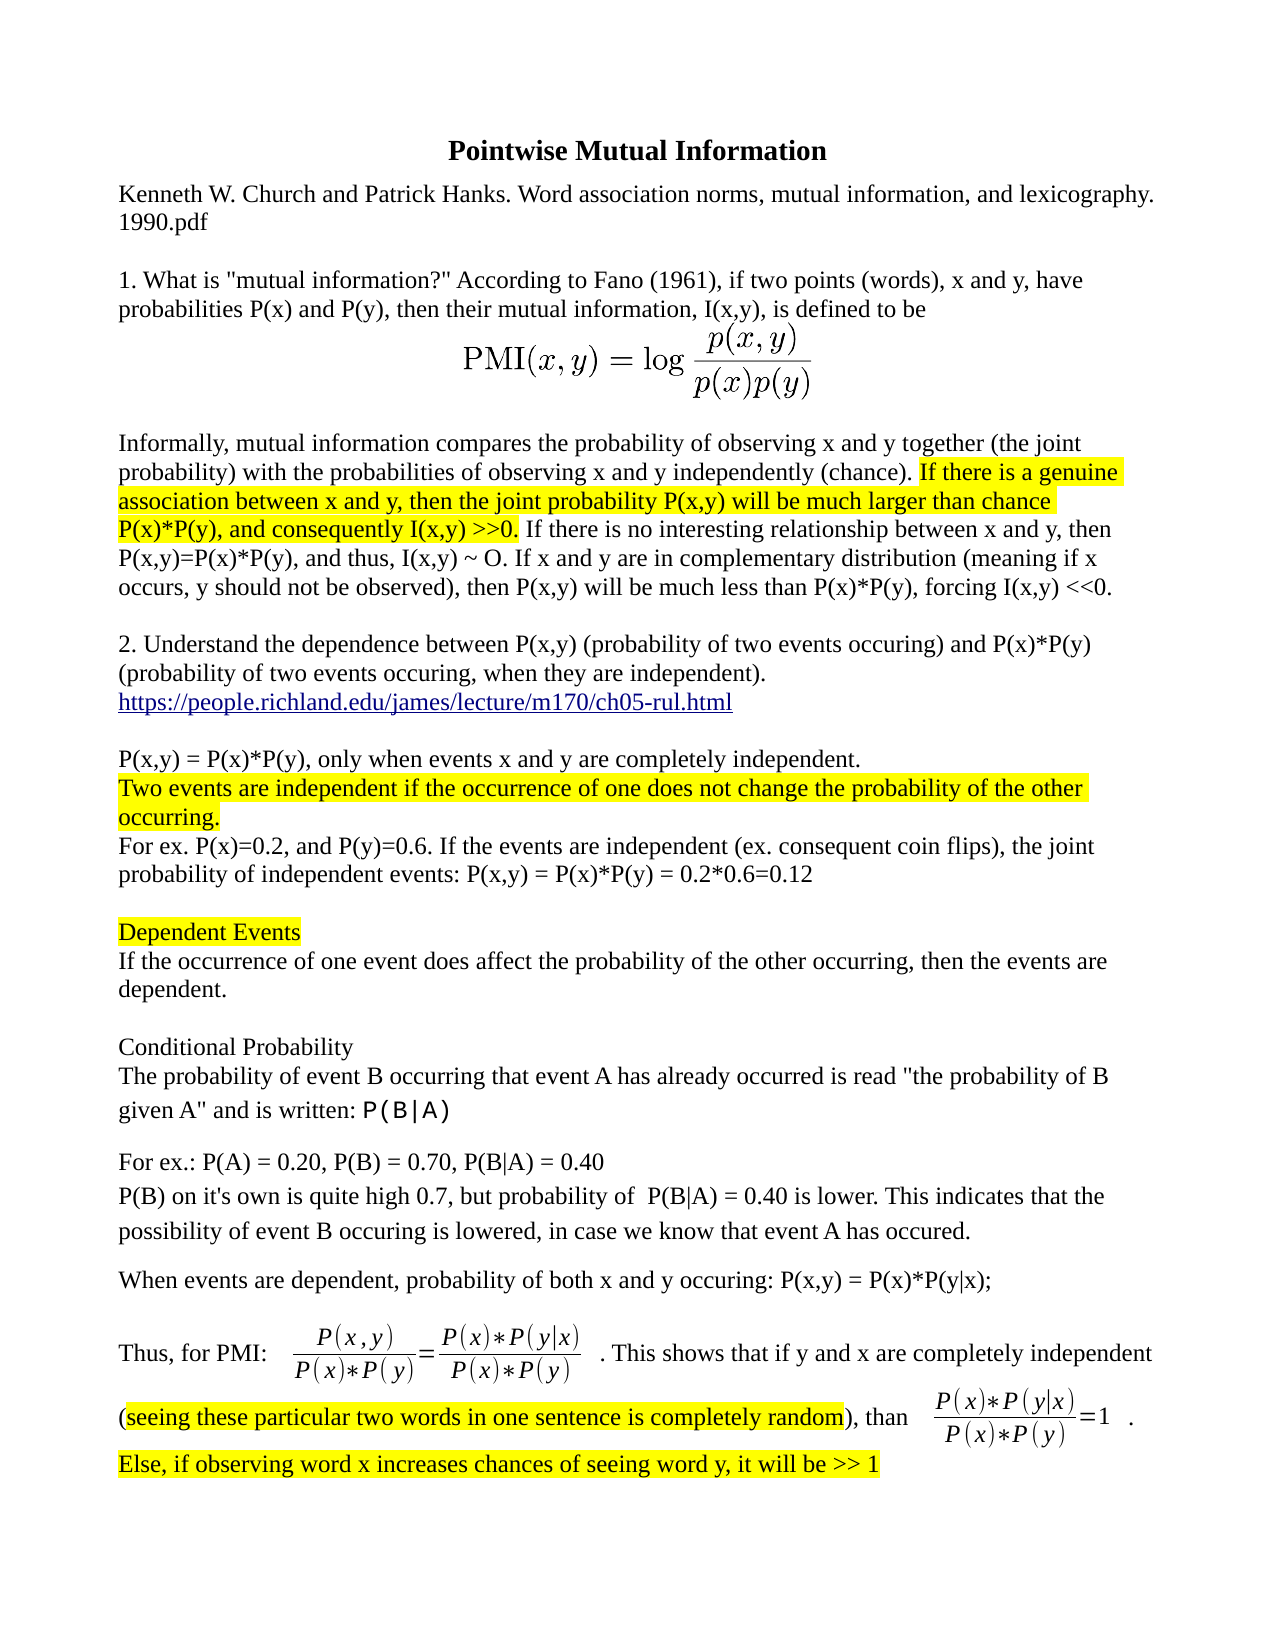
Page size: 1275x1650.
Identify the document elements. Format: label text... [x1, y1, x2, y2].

text When events are dependent, probability of both x and y occuring: P(x,y) = P(x)*P(y|x); [118, 1265, 1157, 1293]
text Informally, mutual information compares the probability of observing x and y together (the joint probability) with the probabilities of observing x and y independently (chance). If there is a genuine association between x and y, then the joint probability P(x,y) will be much larger than chance P(x)*P(y), and consequently I(x,y) >>0. If there is no interesting relationship between x and y, then P(x,y)=P(x)*P(y), and thus, I(x,y) ~ O. If x and y are in complementary distribution (meaning if x occurs, y should not be observed), then P(x,y) will be much less than P(x)*P(y), forcing I(x,y) <<0. [118, 428, 1157, 601]
text Thus, for PMI: . This shows that if y and x are completely independent (seeing these particular two words in one sentence is completely random), than . Else, if observing word x increases chances of seeing word y, it will be >> 1 [118, 1322, 1157, 1478]
text Dependent Events [118, 917, 1157, 946]
text Conditional Probability [118, 1032, 1157, 1061]
picture [463, 322, 812, 400]
text P(x,y) = P(x)*P(y), only when events x and y are completely independent. [118, 744, 1157, 773]
text If the occurrence of one event does affect the probability of the other occurring, then the events are dependent. [118, 946, 1157, 1003]
text https://people.richland.edu/james/lecture/m170/ch05-rul.html [118, 687, 1157, 716]
subtitle Pointwise Mutual Information [118, 133, 1157, 166]
text 2. Understand the dependence between P(x,y) (probability of two events occuring) and P(x)*P(y) (probability of two events occuring, when they are independent). [118, 629, 1157, 687]
text 1. What is "mutual information?" According to Fano (1961), if two points (words), x and y, have probabilities P(x) and P(y), then their mutual information, I(x,y), is defined to be [118, 265, 1157, 322]
text Kenneth W. Church and Patrick Hanks. Word association norms, mutual information, and lexicography. 1990.pdf [118, 179, 1157, 236]
text Two events are independent if the occurrence of one does not change the probability of the other occurring. [118, 773, 1157, 831]
text For ex. P(x)=0.2, and P(y)=0.6. If the events are independent (ex. consequent coin flips), the joint probability of independent events: P(x,y) = P(x)*P(y) = 0.2*0.6=0.12 [118, 831, 1157, 888]
text The probability of event B occurring that event A has already occurred is read "the probability of B given A" and is written: P(B|A) [118, 1061, 1157, 1126]
text For ex.: P(A) = 0.20, P(B) = 0.70, P(B|A) = 0.40 P(B) on it's own is quite high 0.7, but probability of P(B|A) = 0.40 is lower. This indicates that the possibility of event B occuring is lowered, in case we know that event A has occured. [118, 1147, 1157, 1244]
